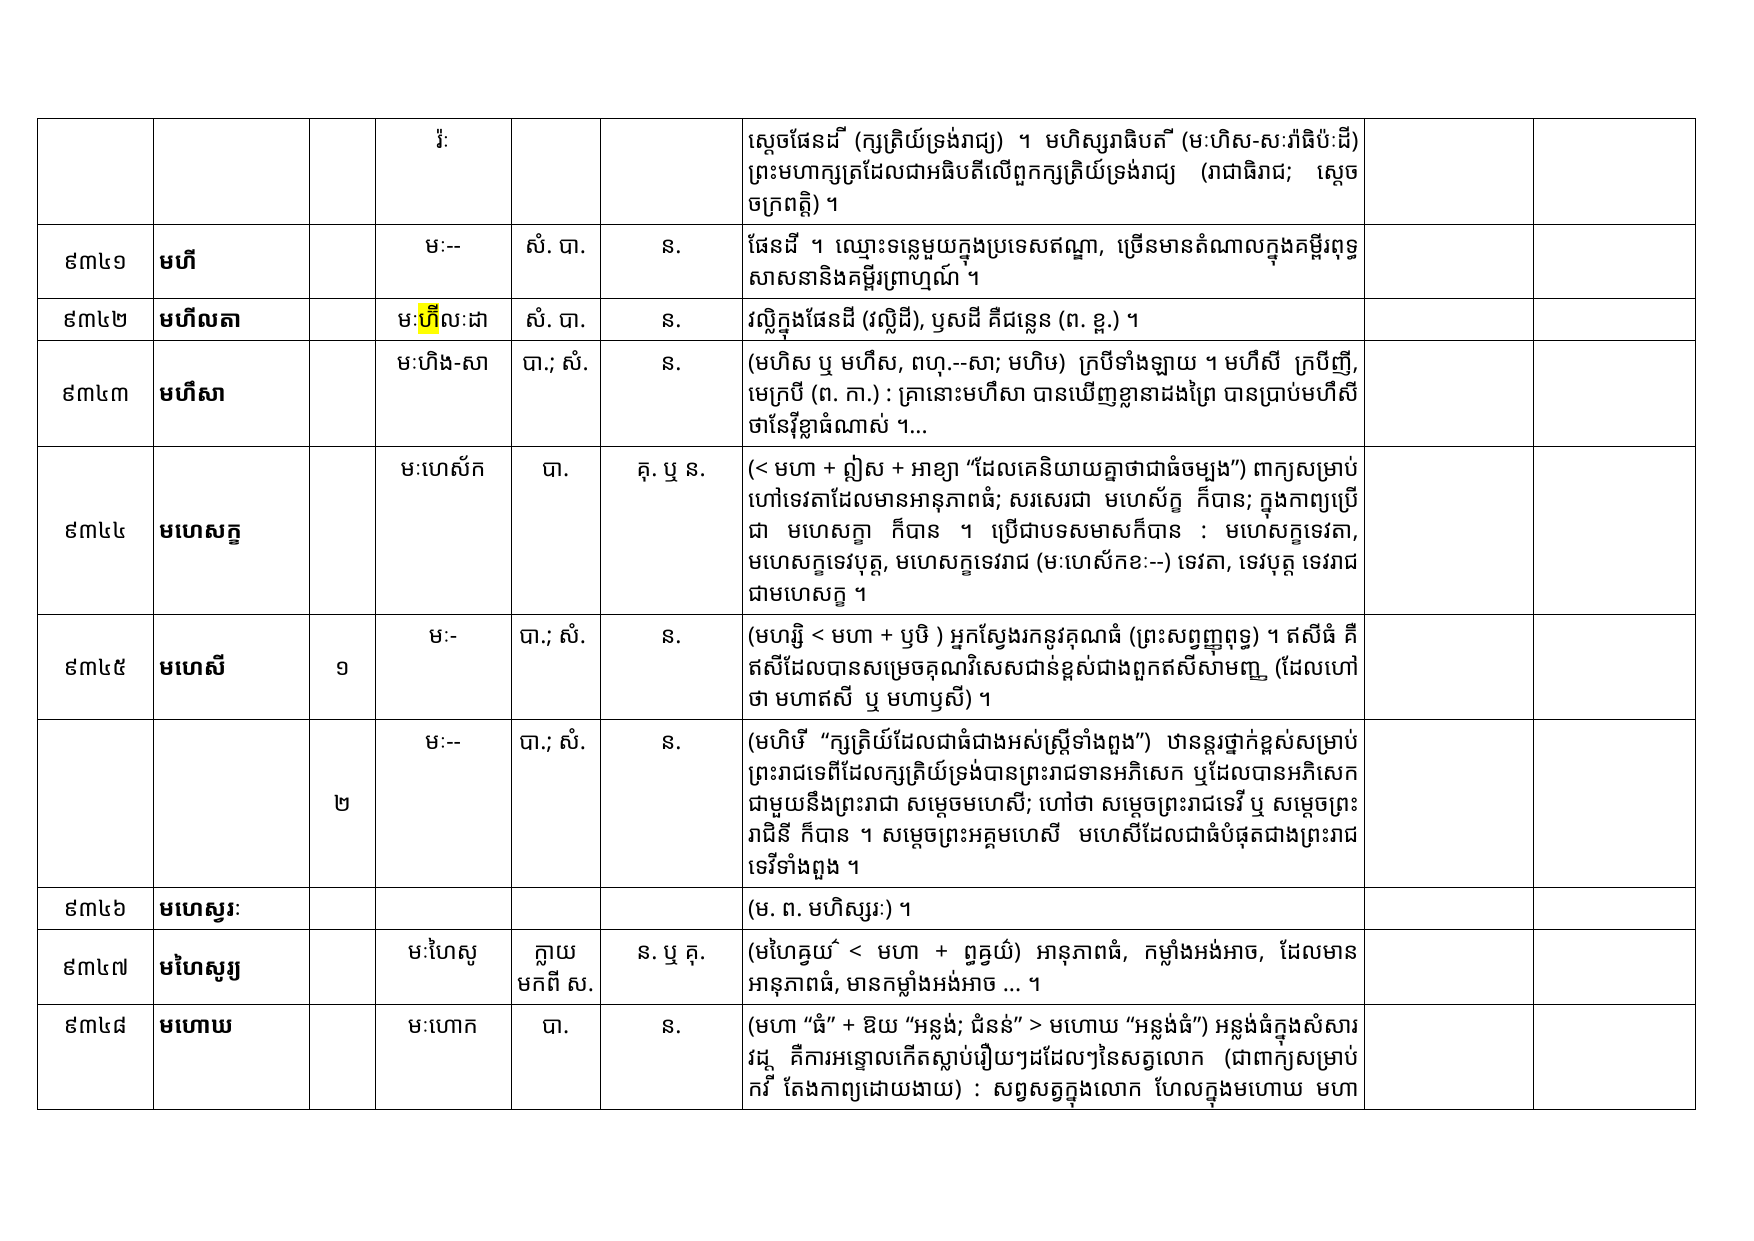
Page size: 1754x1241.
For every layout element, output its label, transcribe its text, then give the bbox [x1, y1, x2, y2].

table_cell [38, 119, 153, 223]
table_cell (មហរ្សិ < មហា + ឫឞិ ) អ្នក​ស្វែង​រក​នូវ​គុណ​ធំ (ព្រះ​សព្វញ្ញុពុទ្ធ) ។ ឥសី​ធំ គឺ​ឥសី​ដែល​បាន​សម្រេច​គុណ​វិសេស​ជាន់​ខ្ពស់​ជាង​ពួក​ឥសី​សាមញ្ញ (ដែល​ហៅ​ថា មហា​ឥសី ឬ មហា​ឫសី) ។ [743, 615, 1364, 719]
table_cell ន. ឬ គុ. [601, 930, 742, 1003]
table_cell (មហៃឝ្វយ៌ < មហា + ព្ធឝ្វយ៌) អានុភាព​ធំ, កម្លាំង​អង់អាច, ដែល​មាន​អានុភាព​ធំ, មាន​កម្លាំង​អង់អាច ... ។ [743, 930, 1364, 1003]
table_cell [1534, 447, 1695, 613]
table_cell (< មហា + ឦស + អាខ្យា “ដែល​គេ​និយាយ​គ្នា​ថា​ជា​ធំ​ចម្បង”) ពាក្យ​សម្រាប់​ហៅ​ទេវតា​ដែល​មាន​អានុភាព​ធំ; សរសេរ​ជា មហេស័ក្ខ ក៏​បាន; ក្នុង​កាព្យ​ប្រើ​ជា មហេសក្ខា ក៏​បាន ។ ប្រើ​ជា​បទ​សមាស​ក៏​បាន : មហេសក្ខ​ទេវតា, មហេសក្ខ​ទេវ​បុត្ត, មហេសក្ខ​ទេវ​រាជ (មៈហេស័កខៈ--) ទេវតា, ទេវ​បុត្ត ទេវ​រាជ ជា​មហេសក្ខ ។ [743, 447, 1364, 613]
table_cell មហេសី [154, 615, 309, 719]
table_cell មៈហៃសូ [376, 930, 511, 1003]
table_cell សំ. បា. [512, 299, 600, 340]
table_cell ៩៣៤៦ [38, 888, 153, 929]
table_cell មហោឃ [154, 1005, 309, 1109]
table_cell [1365, 720, 1533, 887]
table_cell [310, 930, 375, 1003]
table_cell មៈ-- [376, 720, 511, 887]
table_cell ៩៣៤៨ [38, 1005, 153, 1109]
table_cell ផែន​ដី ។ ឈ្មោះ​ទន្លេ​មួយ​ក្នុង​ប្រទេស​ឥណ្ឌា, ច្រើន​មាន​តំណាល​ក្នុង​គម្ពីរ​ពុទ្ធ​សាសនា​និង​គម្ពីរ​ព្រាហ្មណ៍ ។ [743, 225, 1364, 297]
table_cell ន. [601, 341, 742, 446]
table_cell មហៃសូរ្យ [154, 930, 309, 1003]
table_cell រ៉ៈ [376, 119, 511, 223]
table_cell មហី [154, 225, 309, 297]
table_cell [1365, 447, 1533, 613]
table_cell បា.; សំ. [512, 341, 600, 446]
table_cell ១ [310, 615, 375, 719]
table_cell [1365, 299, 1533, 340]
table_cell [310, 447, 375, 613]
table_cell [1365, 341, 1533, 446]
table_cell [512, 888, 600, 929]
table_cell សំ. បា. [512, 225, 600, 297]
table_cell ២ [310, 720, 375, 887]
table_cell មហឹសា [154, 341, 309, 446]
table_cell គុ. ឬ ន. [601, 447, 742, 613]
table_cell មៈហេស័ក [376, 447, 511, 613]
table_cell ន. [601, 1005, 742, 1109]
table_cell [1534, 1005, 1695, 1109]
table_cell (មហិឞី “ក្សត្រិយ៍​ដែល​ជា​ធំ​ជាង​អស់​ស្ត្រី​ទាំងពួង”) ឋានន្តរ​ថ្នាក់​ខ្ពស់​សម្រាប់​ព្រះ​រាជ​ទេពី​ដែល​ក្សត្រិយ៍​ទ្រង់​បាន​ព្រះ​រាជ​ទាន​អភិសេក ឬ​ដែល​បាន​អភិសេក​ជា​មួយ​នឹង​ព្រះ​រាជា សម្ដេច​មហេសី; ហៅ​ថា សម្ដេច​ព្រះ​រាជ​ទេវី ឬ សម្ដេច​ព្រះ​រាជិនី ក៏​បាន ។ សម្ដេច​ព្រះ​អគ្គ​មហេសី មហេសី​ដែល​ជា​ធំ​បំផុត​ជាង​ព្រះ​រាជ​ទេវី​ទាំងពួង ។ [743, 720, 1364, 887]
table_cell [1365, 930, 1533, 1003]
table_cell បា. [512, 447, 600, 613]
table_cell វល្លិ​ក្នុង​ផែន​ដី (វល្លិ​ដី), ឫស​ដី គឺ​ជន្លេន (ព. ខ្ព.) ។ [743, 299, 1364, 340]
table_cell ន. [601, 615, 742, 719]
table_cell [1534, 888, 1695, 929]
table_cell [376, 888, 511, 929]
table_cell មៈហិង-សា [376, 341, 511, 446]
table_cell មហីលតា [154, 299, 309, 340]
table_cell [1534, 299, 1695, 340]
table_cell ៩៣៤១ [38, 225, 153, 297]
table_cell បា.; សំ. [512, 615, 600, 719]
table_cell ៩៣៤៧ [38, 930, 153, 1003]
table_cell បា.; សំ. [512, 720, 600, 887]
table_cell [601, 119, 742, 223]
table_cell (មហិស ឬ មហឹស, ពហុ.--សា; មហិឞ) ក្របី​ទាំងឡាយ ។ មហឹសី ក្របី​ញី, មេ​ក្របី (ព. កា.) : គ្រា​នោះ​មហឹសា បាន​ឃើញ​ខ្លា​នា​ដង​ព្រៃ បាន​ប្រាប់​មហឹសី ថា​នែ​វ៉ី​ខ្លា​ធំ​ណាស់ ។... [743, 341, 1364, 446]
table_cell [38, 720, 153, 887]
table_cell [154, 119, 309, 223]
table_cell [1365, 1005, 1533, 1109]
table_cell ន. [601, 299, 742, 340]
table_cell (ម. ព. មហិស្សរៈ) ។ [743, 888, 1364, 929]
table_cell (មហា “ធំ” + ឱយ “អន្លង់; ជំនន់” > មហោឃ “អន្លង់​ធំ”) អន្លង់​ធំ​ក្នុង​សំសារ​វដ្ដ គឺ​ការ​អន្ទោល​កើត​ស្លាប់​រឿយ​ៗ​ដដែល​ៗ​នៃ​សត្វ​លោក (ជា​ពាក្យ​សម្រាប់ កវី តែង​កាព្យ​ដោយ​ងាយ) : សព្វ​សត្វ​ក្នុង​លោក ហែល​ក្នុង​មហោឃ មហា​សាគរ ច្រើន​រង​តែ​ទុក្ខ វិល​វក់​វីវរ អ្នក​ខ្លះ​សាទរ ចង់​ហែល​រក​ត្រើយ, ... (បើ​មិន​សម្បូណ៌​ពាក្យ​ទេ កវី ច្រើន​តែ​ទាល់​ច្រក ចាញ់​ប្រៀប​ពួក កវី នៅ​បរទេស​ខ្លះ ដែល​គេ​មាន​ពាក្យ​គេ​បរិបូណ៌ ព្រម​ទាំង​នឹង​ត្រូវ​ប្រទះ​ការ​រិះ​គន់​របស់​ជន​ទាំង​នោះ​ផង ថា​ខ្មែរ មាន​ពាក្យ​តិច​រលីប​រលាប​ពេក ប្រើ​ការ​ពុំ​គ្រប់​គ្រាន់ ...) : ហេតុ​នោះ​កវី គួរ​មាន​មេត្រី រាប់អាន​ភាសា សម្ដី​ជាតិ សម្ដី​ជាតិ​យើង តម្កើង​សក្តា ឲ្យ​ពួក​ខេមរា មិន​ចាញ់​ប្រៀប​គេ !... [743, 1005, 1364, 1109]
table_cell [310, 225, 375, 297]
table_cell មៈ-- [376, 225, 511, 297]
table_cell ក្លាយ មក​ពី ស. [512, 930, 600, 1003]
table_cell [1365, 888, 1533, 929]
table_cell មៈ- [376, 615, 511, 719]
table_cell [1365, 119, 1533, 223]
table_cell បា. [512, 1005, 600, 1109]
table_cell [512, 119, 600, 223]
table_cell [1534, 615, 1695, 719]
table_cell [1365, 615, 1533, 719]
table_cell [1534, 341, 1695, 446]
table_cell មហេស្វរៈ [154, 888, 309, 929]
table_cell [1534, 930, 1695, 1003]
table_cell ៩៣៤២ [38, 299, 153, 340]
table_cell ន. [601, 720, 742, 887]
table_cell [310, 888, 375, 929]
table_cell [310, 119, 375, 223]
table_cell [154, 720, 309, 887]
table_cell ស្ដេច​ផែន​ដី (ក្សត្រិយ៍​ទ្រង់​រាជ្យ) ។ មហិស្សរាធិបតី (មៈហិស-សៈរ៉ាធិ​ប៉ៈដី) ព្រះ​មហា​ក្សត្រ​ដែល​ជា​អធិបតី​លើ​ពួក​ក្សត្រិយ៍​ទ្រង់​រាជ្យ (រាជាធិ​រាជ; ស្ដេច​ចក្រពត្តិ) ។ [743, 119, 1364, 223]
table_cell [1365, 225, 1533, 297]
table_cell មៈហោក [376, 1005, 511, 1109]
table_cell ៩៣៤៣ [38, 341, 153, 446]
table_cell [1534, 720, 1695, 887]
table_cell [310, 1005, 375, 1109]
table_cell [1534, 225, 1695, 297]
table_cell មហេសក្ខ [154, 447, 309, 613]
table_cell [310, 299, 375, 340]
table_cell [601, 888, 742, 929]
table_cell [1534, 119, 1695, 223]
table_cell ៩៣៤៤ [38, 447, 153, 613]
table_cell មៈហ៊‌ីលៈដា [376, 299, 511, 340]
table_cell ន. [601, 225, 742, 297]
table_cell ៩៣៤៥ [38, 615, 153, 719]
table_cell [310, 341, 375, 446]
